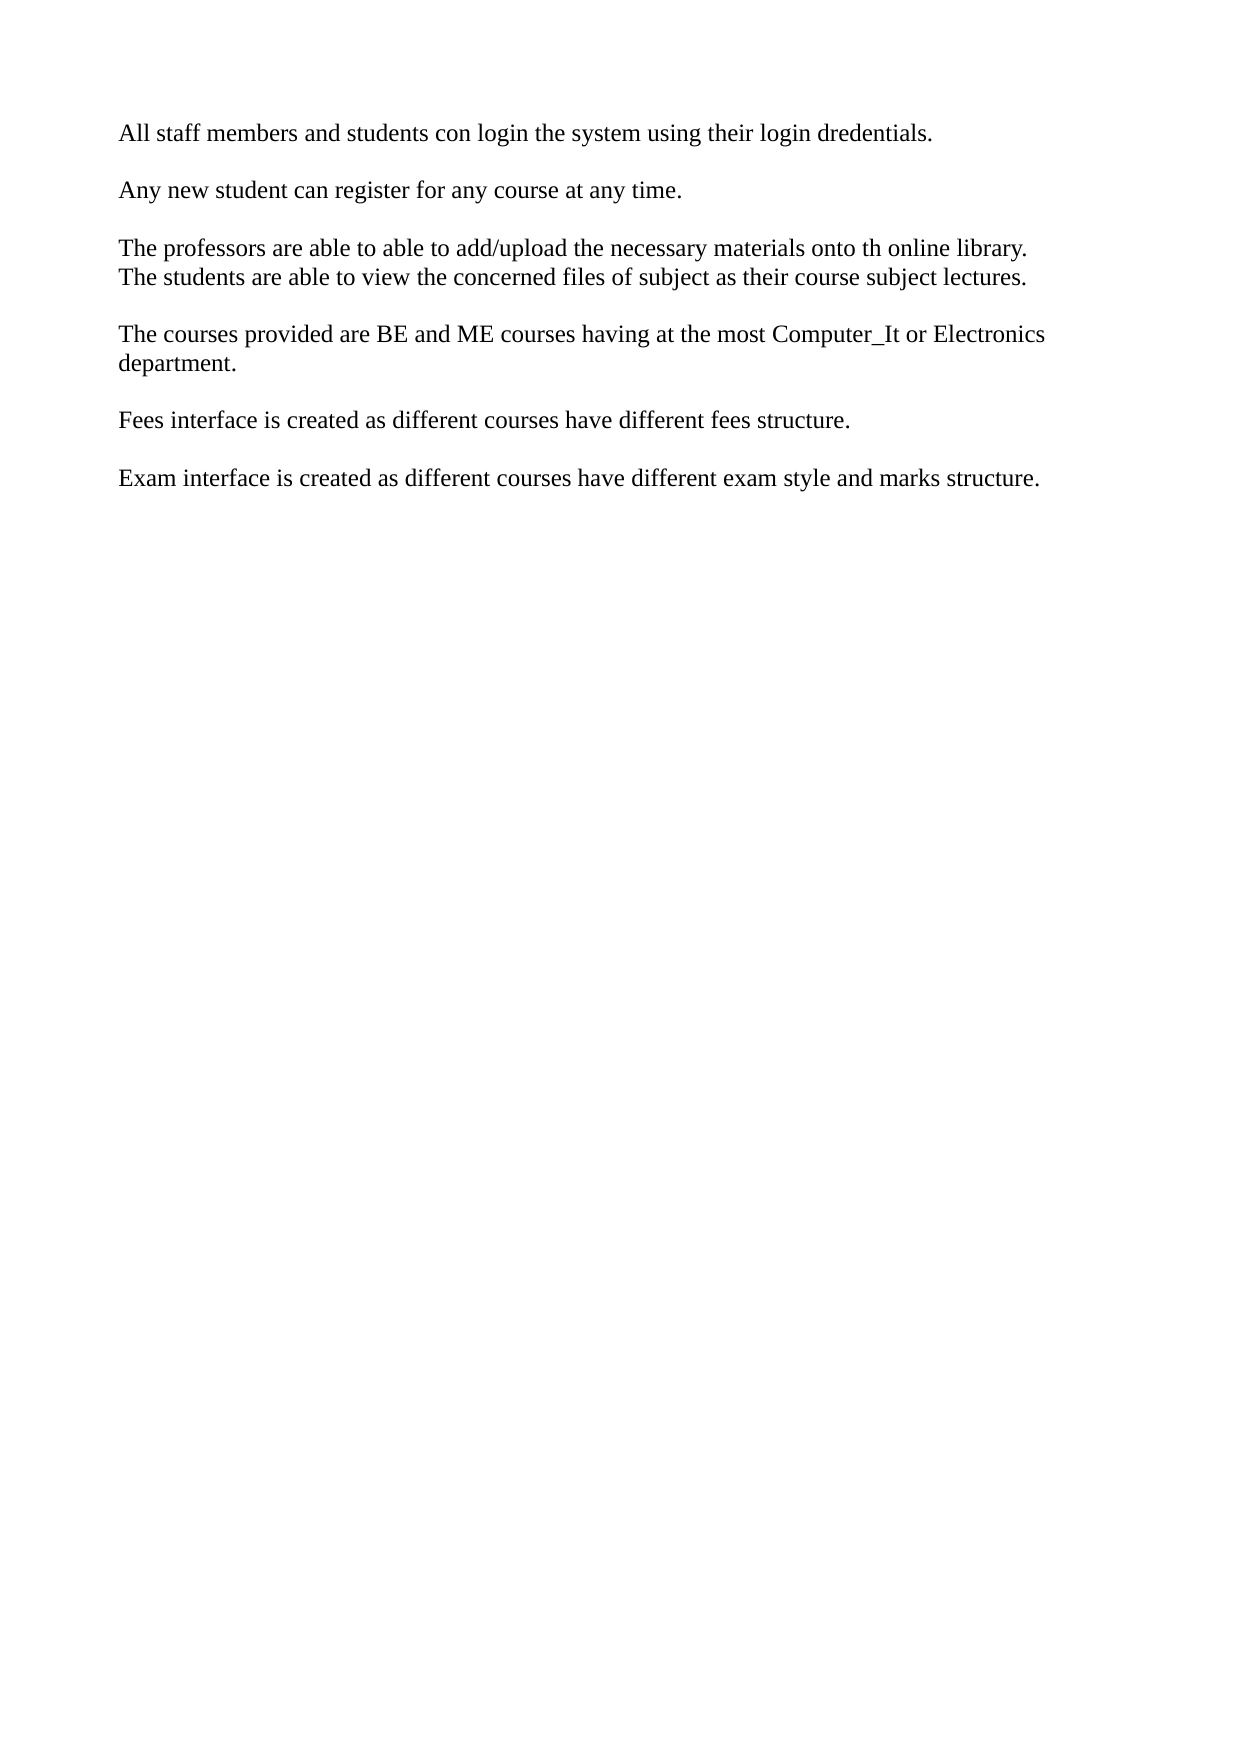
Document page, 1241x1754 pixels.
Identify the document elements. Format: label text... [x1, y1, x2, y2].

text The students are able to view the concerned files of subject as their course subject lectures. [118, 262, 1122, 291]
text All staff members and students con login the system using their login dredentials. [118, 118, 1122, 147]
text The courses provided are BE and ME courses having at the most Computer_It or Electronics department. [118, 319, 1122, 377]
text Fees interface is created as different courses have different fees structure. [118, 406, 1122, 434]
text The professors are able to able to add/upload the necessary materials onto th online library. [118, 233, 1122, 262]
text Exam interface is created as different courses have different exam style and marks structure. [118, 463, 1122, 492]
text Any new student can register for any course at any time. [118, 176, 1122, 204]
